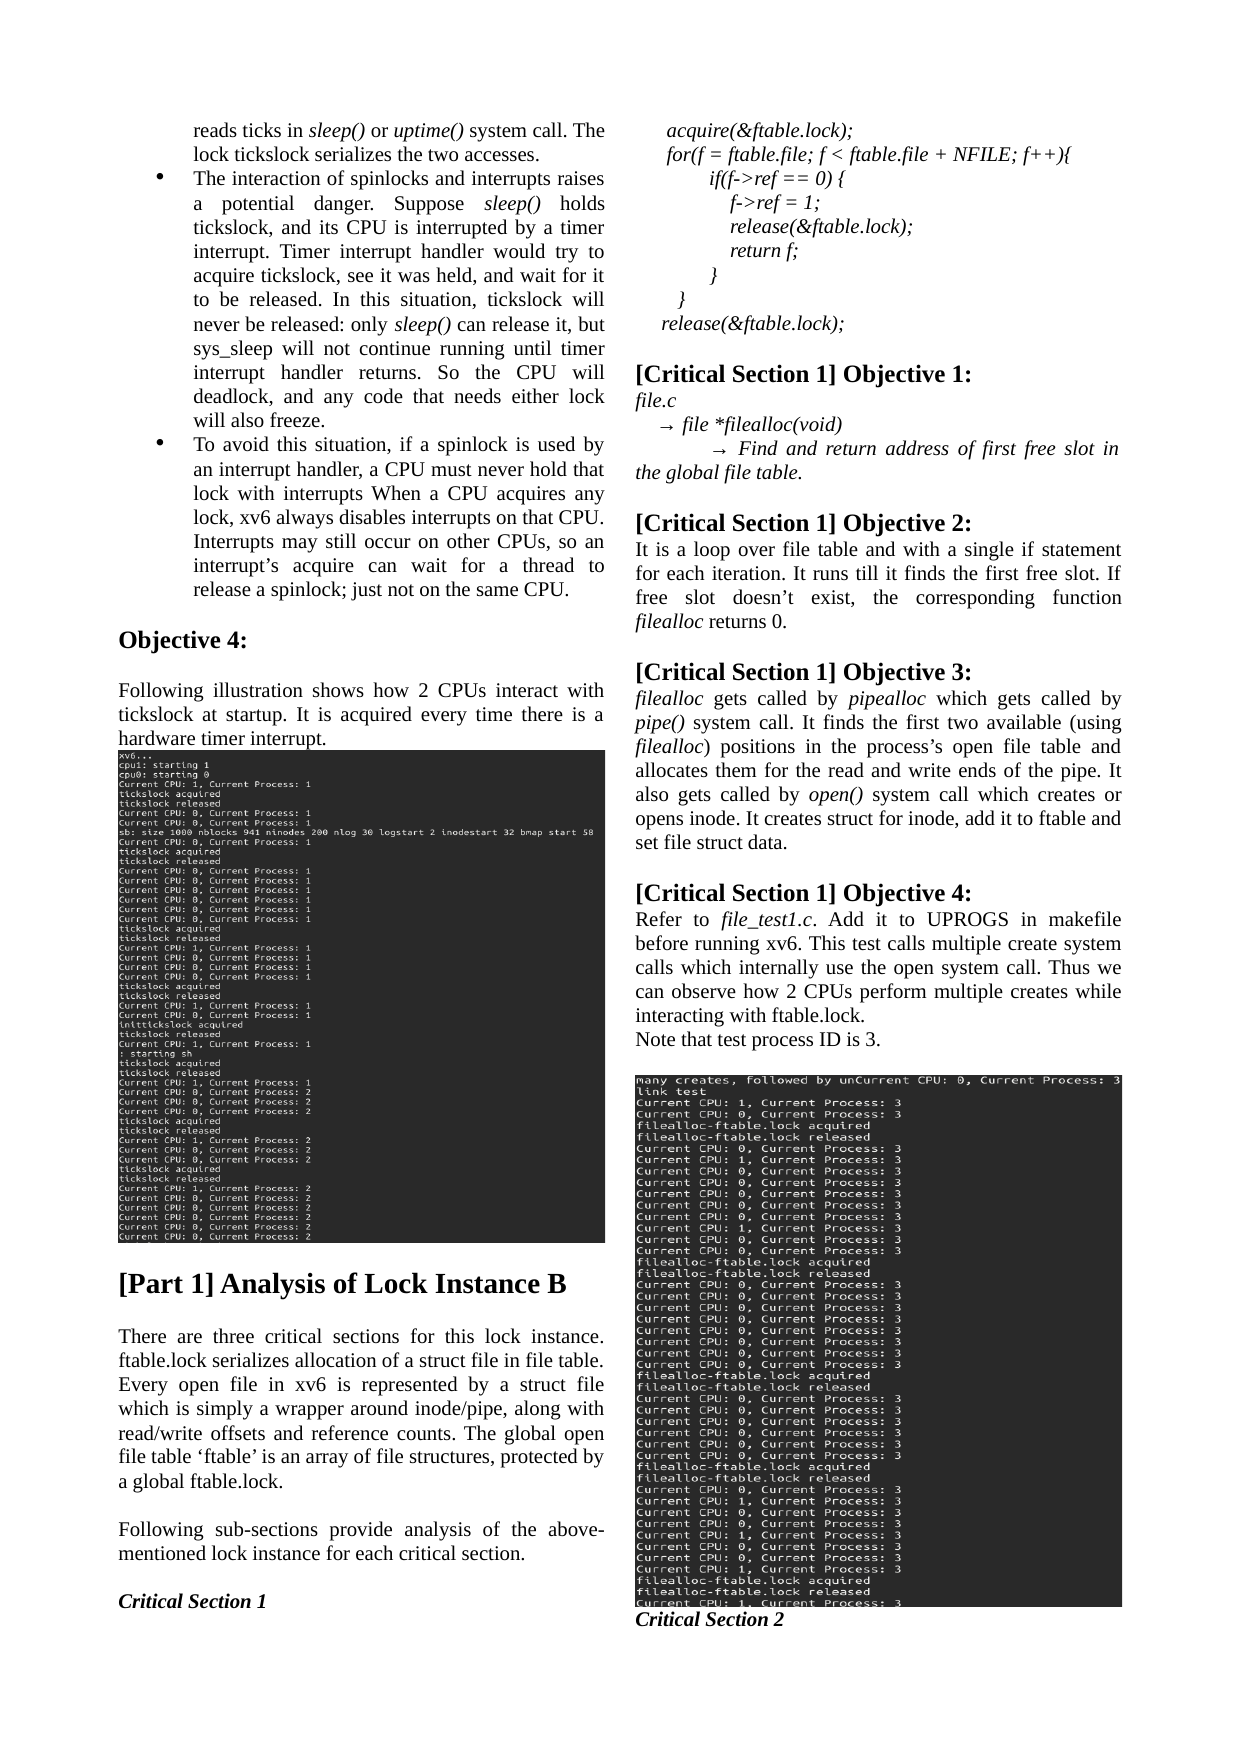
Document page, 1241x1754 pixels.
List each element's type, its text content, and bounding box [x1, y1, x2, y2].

text for(f = ftable.file; f < ftable.file + NFILE; f++){ [635, 142, 1122, 166]
text file.c [635, 387, 1122, 412]
text [Critical Section 1] Objective 2: [635, 508, 1122, 537]
text release(&ftable.lock); [635, 311, 1122, 335]
text Following sub-sections provide analysis of the above-mentioned lock instance for each critical section. [118, 1517, 605, 1565]
text release(&ftable.lock); [635, 214, 1122, 238]
text → file *filealloc(void) [635, 412, 1122, 436]
text Critical Section 2 [635, 1607, 1122, 1631]
text [Critical Section 1] Objective 4: [635, 878, 1122, 907]
picture [635, 1075, 1123, 1607]
text return f; [635, 238, 1122, 262]
text f->ref = 1; [635, 190, 1122, 214]
text → Find and return address of first free slot in the global file table. [635, 436, 1122, 484]
text acquire(&ftable.lock); [635, 118, 1122, 142]
text } [635, 287, 1122, 311]
text a global ftable.lock. [118, 1468, 605, 1493]
list reads ticks in sleep() or uptime() system call. The lock tickslock serializes the two accesses. [156, 118, 605, 166]
text Following illustration shows how 2 CPUs interact with tickslock at startup. It is acquired every time there is a hardware timer interrupt. [118, 678, 605, 750]
text Refer to file_test1.c. Add it to UPROGS in makefile before running xv6. This test calls multiple create system calls which internally use the open system call. Thus we can observe how 2 CPUs perform multiple creates while interacting with ftable.lock. [635, 907, 1122, 1027]
text [Part 1] Analysis of Lock Instance B [118, 1267, 605, 1300]
text } [635, 262, 1122, 287]
text Critical Section 1 [118, 1589, 605, 1613]
text Note that test process ID is 3. [635, 1027, 1122, 1051]
list The interaction of spinlocks and interrupts raises a potential danger. Suppose sleep() holds tickslock, and its CPU is interrupted by a timer interrupt. Timer interrupt handler would try to acquire tickslock, see it was held, and wait for it to be released. In this situation, tickslock will never be released: only sleep() can release it, but sys_sleep will not continue running until timer interrupt handler returns. So the CPU will deadlock, and any code that needs either lock will also freeze. [156, 166, 605, 432]
picture [118, 750, 605, 1243]
text Objective 4: [118, 625, 605, 654]
text It is a loop over file table and with a single if statement for each iteration. It runs till it finds the first free slot. If free slot doesn’t exist, the corresponding function filealloc returns 0. [635, 537, 1122, 633]
text filealloc gets called by pipealloc which gets called by pipe() system call. It finds the first two available (using filealloc) positions in the process’s open file table and allocates them for the read and write ends of the pipe. It also gets called by open() system call which creates or opens inode. It creates struct for inode, add it to ftable and set file struct data. [635, 686, 1122, 854]
text [Critical Section 1] Objective 1: [635, 359, 1122, 387]
text There are three critical sections for this lock instance. ftable.lock serializes allocation of a struct file in file table. Every open file in xv6 is represented by a struct file which is simply a wrapper around inode/pipe, along with read/write offsets and reference counts. The global open file table ‘ftable’ is an array of file structures, protected by [118, 1324, 605, 1468]
text [Critical Section 1] Objective 3: [635, 657, 1122, 686]
text if(f->ref == 0) { [635, 166, 1122, 190]
list To avoid this situation, if a spinlock is used by an interrupt handler, a CPU must never hold that lock with interrupts When a CPU acquires any lock, xv6 always disables interrupts on that CPU. Interrupts may still occur on other CPUs, so an interrupt’s acquire can wait for a thread to release a spinlock; just not on the same CPU. [156, 432, 605, 601]
